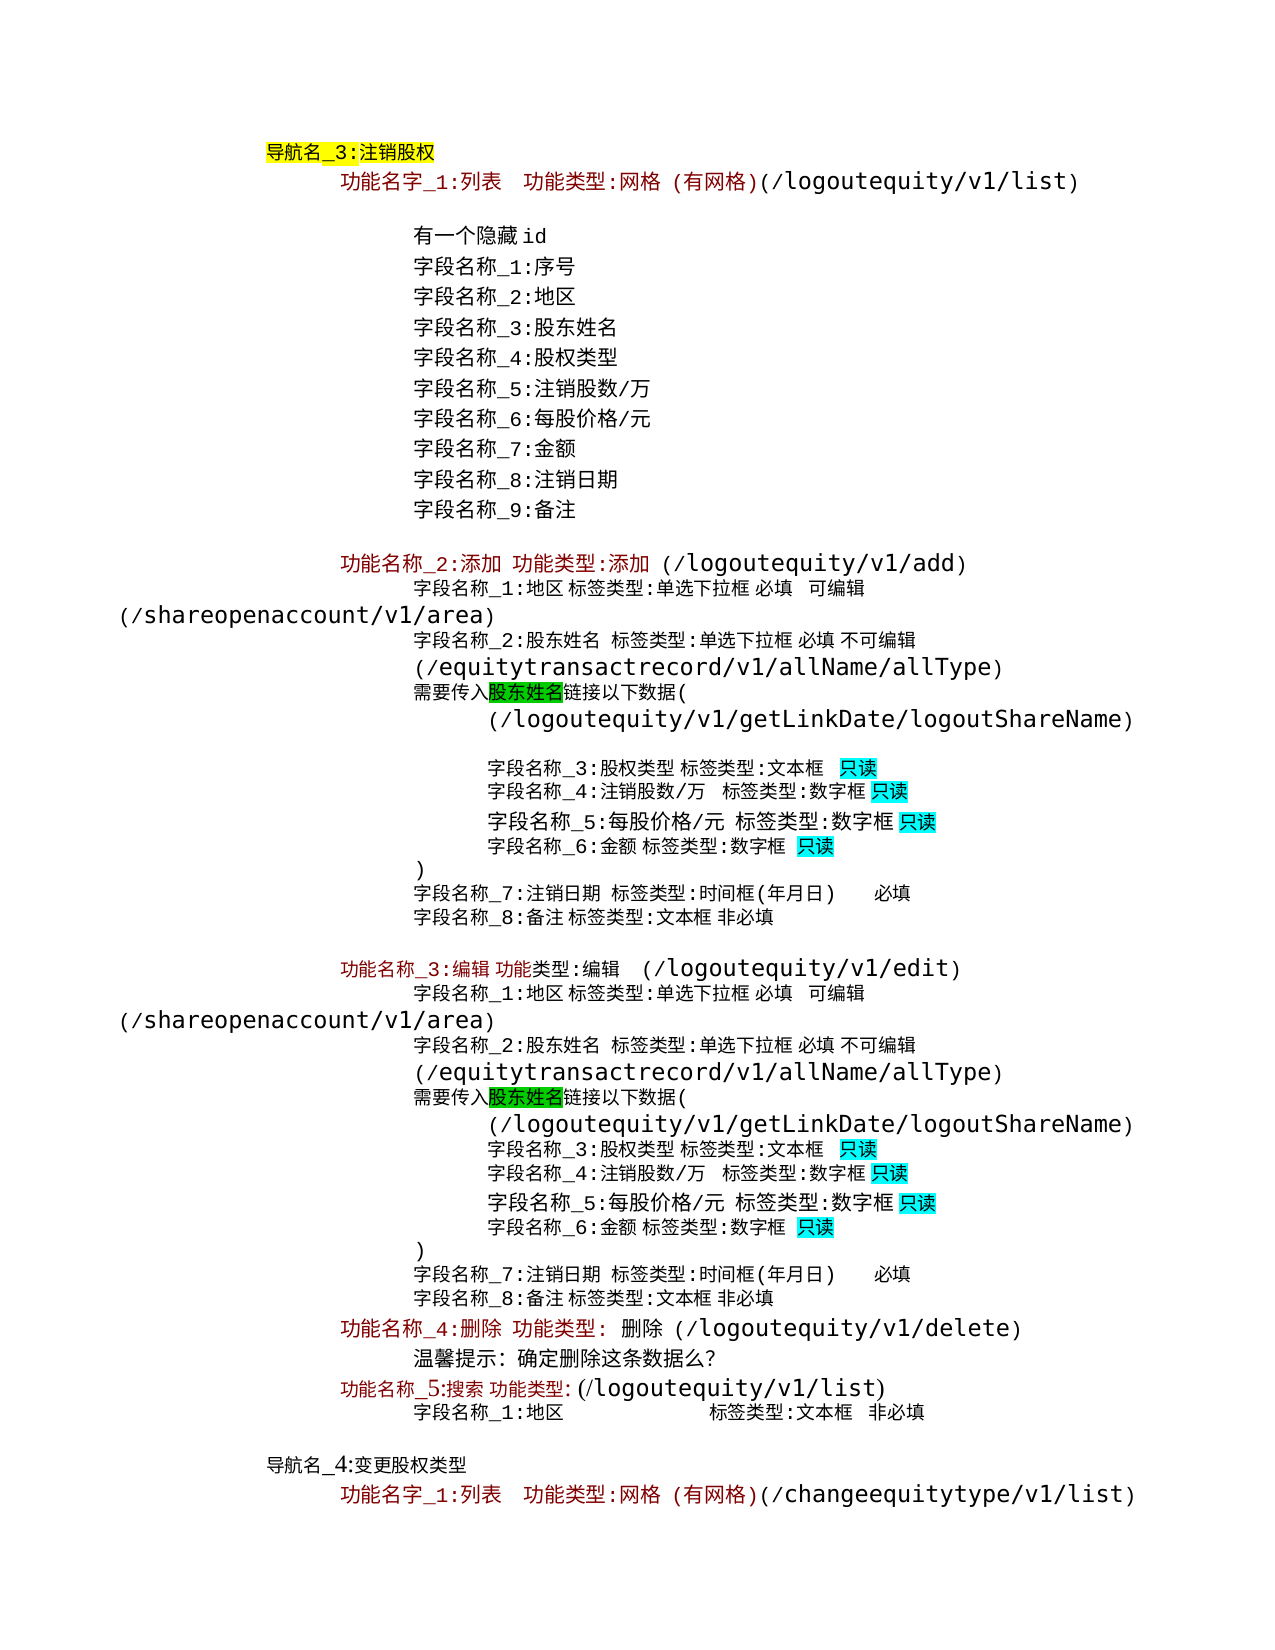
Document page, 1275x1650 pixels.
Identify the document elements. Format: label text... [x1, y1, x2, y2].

text 有一个隐藏id [118, 220, 1157, 250]
text 字段名称_6:金额 标签类型:数字框 只读 [118, 1217, 1157, 1241]
text 字段名称_5:每股价格/元 标签类型:数字框 只读 [118, 1186, 1157, 1217]
text 需要传入股东姓名链接以下数据( [118, 682, 1157, 706]
text 字段名称_8:备注 标签类型:文本框 非必填 [118, 1288, 1157, 1312]
text (/equitytransactrecord/v1/allName/allType) [118, 654, 1157, 682]
text 功能名称_3:编辑 功能类型:编辑 (/logoutequity/v1/edit) [118, 954, 1157, 983]
text 字段名称_1:地区 标签类型:单选下拉框 必填 可编辑 (/shareopenaccount/v1/area) [118, 983, 1157, 1034]
text ) [118, 1241, 1157, 1264]
text 字段名称_4:注销股数/万 标签类型:数字框 只读 [118, 1162, 1157, 1186]
text 字段名称_3:股权类型 标签类型:文本框 只读 [118, 1138, 1157, 1162]
text 字段名称_7:注销日期 标签类型:时间框(年月日) 必填 [118, 883, 1157, 907]
text 字段名称_2:股东姓名 标签类型:单选下拉框 必填 不可编辑 [118, 630, 1157, 654]
text 字段名称_4:股权类型 [118, 341, 1157, 372]
text 字段名称_8:注销日期 [118, 463, 1157, 493]
text 字段名称_6:金额 标签类型:数字框 只读 [118, 836, 1157, 859]
text 字段名称_4:注销股数/万 标签类型:数字框 只读 [118, 781, 1157, 805]
text (/logoutequity/v1/getLinkDate/logoutShareName) [118, 706, 1157, 734]
text 字段名称_5:注销股数/万 [118, 372, 1157, 402]
text 字段名称_7:注销日期 标签类型:时间框(年月日) 必填 [118, 1264, 1157, 1288]
text 字段名称_2:地区 [118, 281, 1157, 311]
text ) [118, 859, 1157, 883]
text 导航名_3:注销股权 [118, 142, 1157, 166]
text 功能名字_1:列表 功能类型:网格 (有网格)(/changeequitytype/v1/list) [118, 1478, 1157, 1508]
text 字段名称_2:股东姓名 标签类型:单选下拉框 必填 不可编辑 [118, 1034, 1157, 1058]
text 字段名称_6:每股价格/元 [118, 402, 1157, 433]
text 字段名称_3:股东姓名 [118, 311, 1157, 341]
text (/logoutequity/v1/getLinkDate/logoutShareName) [118, 1110, 1157, 1138]
text 字段名称_9:备注 [118, 493, 1157, 524]
text 字段名称_7:金额 [118, 433, 1157, 463]
text 功能名字_1:列表 功能类型:网格 (有网格)(/logoutequity/v1/list) [118, 166, 1157, 196]
text 温馨提示：确定删除这条数据么？ [118, 1342, 1157, 1373]
text 需要传入股东姓名链接以下数据( [118, 1087, 1157, 1110]
text 功能名称_2:添加 功能类型:添加 (/logoutequity/v1/add) [118, 547, 1157, 578]
text 导航名_4:变更股权类型 [118, 1449, 1157, 1478]
text 字段名称_1:序号 [118, 250, 1157, 281]
text 字段名称_1:地区 标签类型:文本框 非必填 [118, 1402, 1157, 1425]
text (/equitytransactrecord/v1/allName/allType) [118, 1058, 1157, 1087]
text 字段名称_8:备注 标签类型:文本框 非必填 [118, 907, 1157, 931]
text 功能名称_4:删除 功能类型: 删除 (/logoutequity/v1/delete) [118, 1312, 1157, 1342]
text 功能名称_5:搜索 功能类型: (/logoutequity/v1/list) [118, 1373, 1157, 1402]
text 字段名称_5:每股价格/元 标签类型:数字框 只读 [118, 805, 1157, 836]
text 字段名称_1:地区 标签类型:单选下拉框 必填 可编辑 (/shareopenaccount/v1/area) [118, 578, 1157, 630]
text 字段名称_3:股权类型 标签类型:文本框 只读 [118, 757, 1157, 781]
